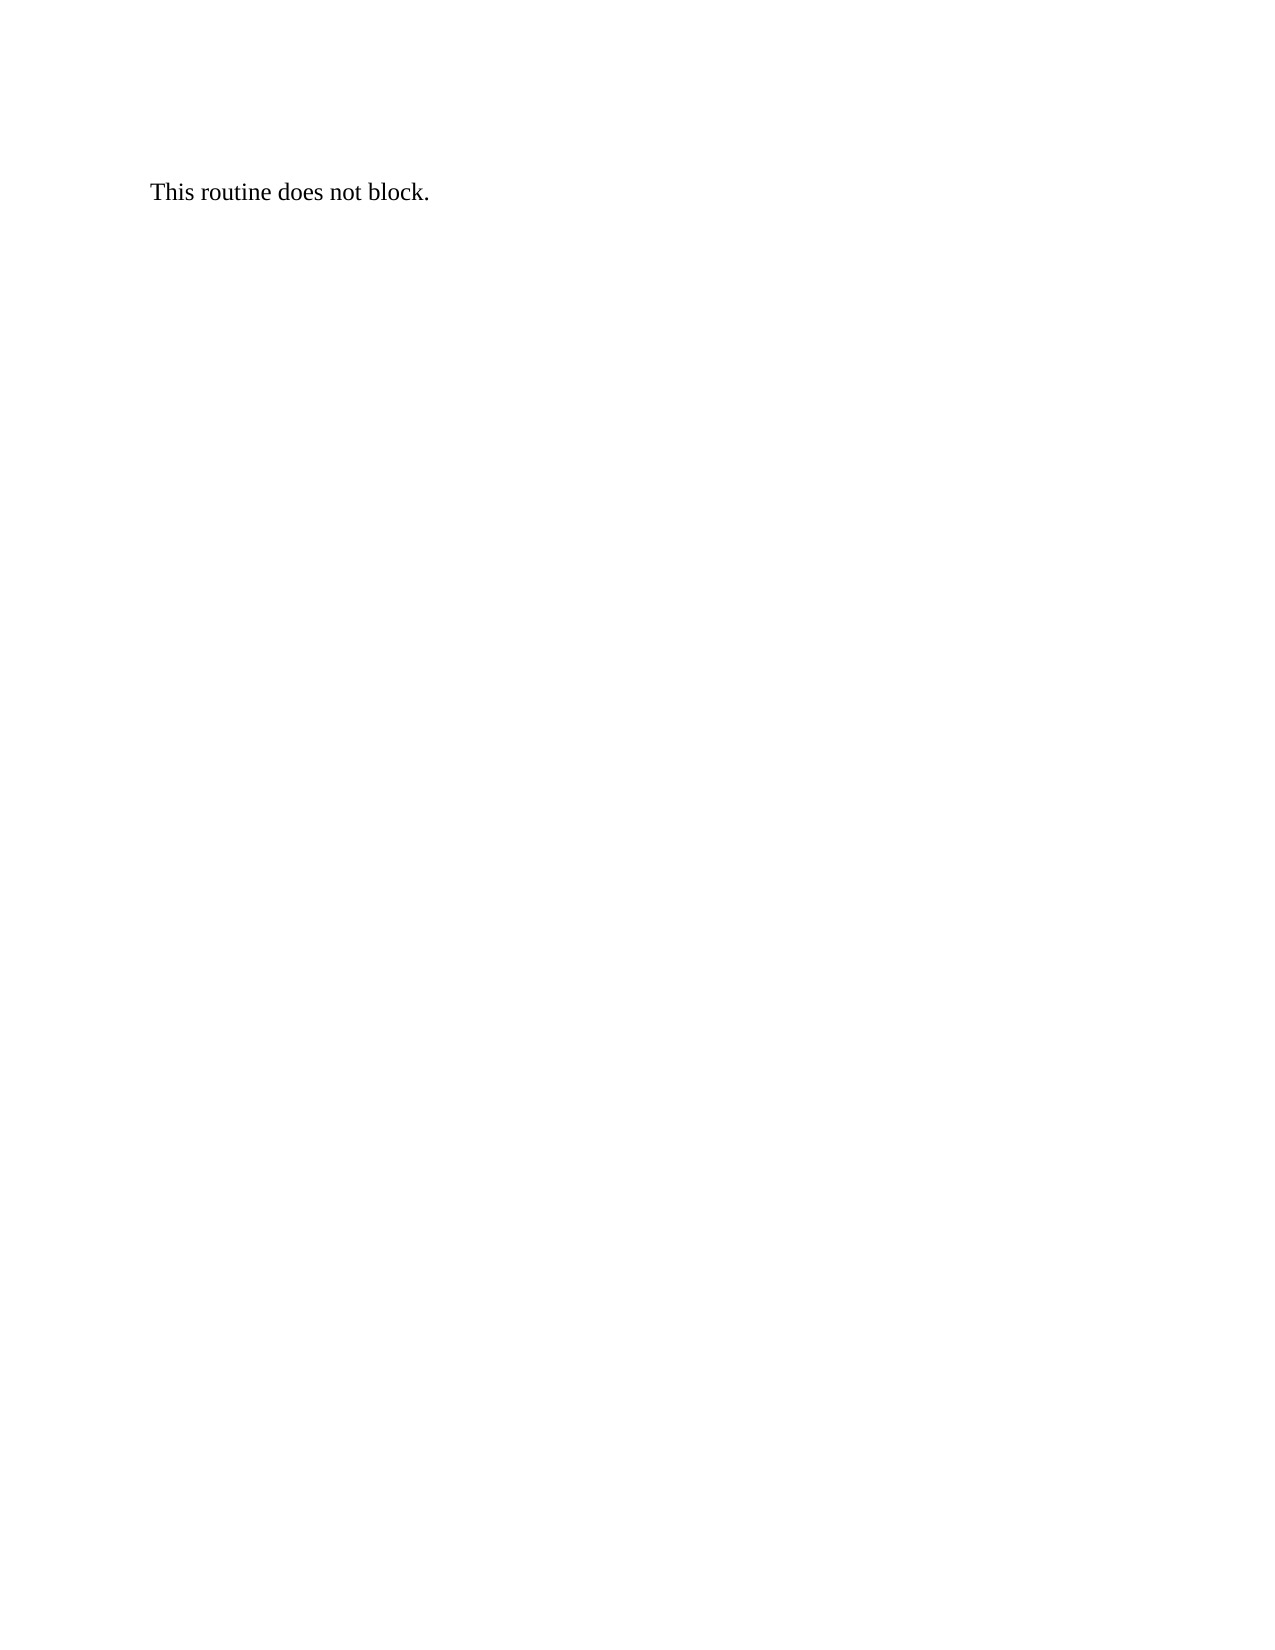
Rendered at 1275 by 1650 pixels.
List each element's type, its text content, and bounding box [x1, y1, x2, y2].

text This routine does not block. [150, 178, 1125, 205]
